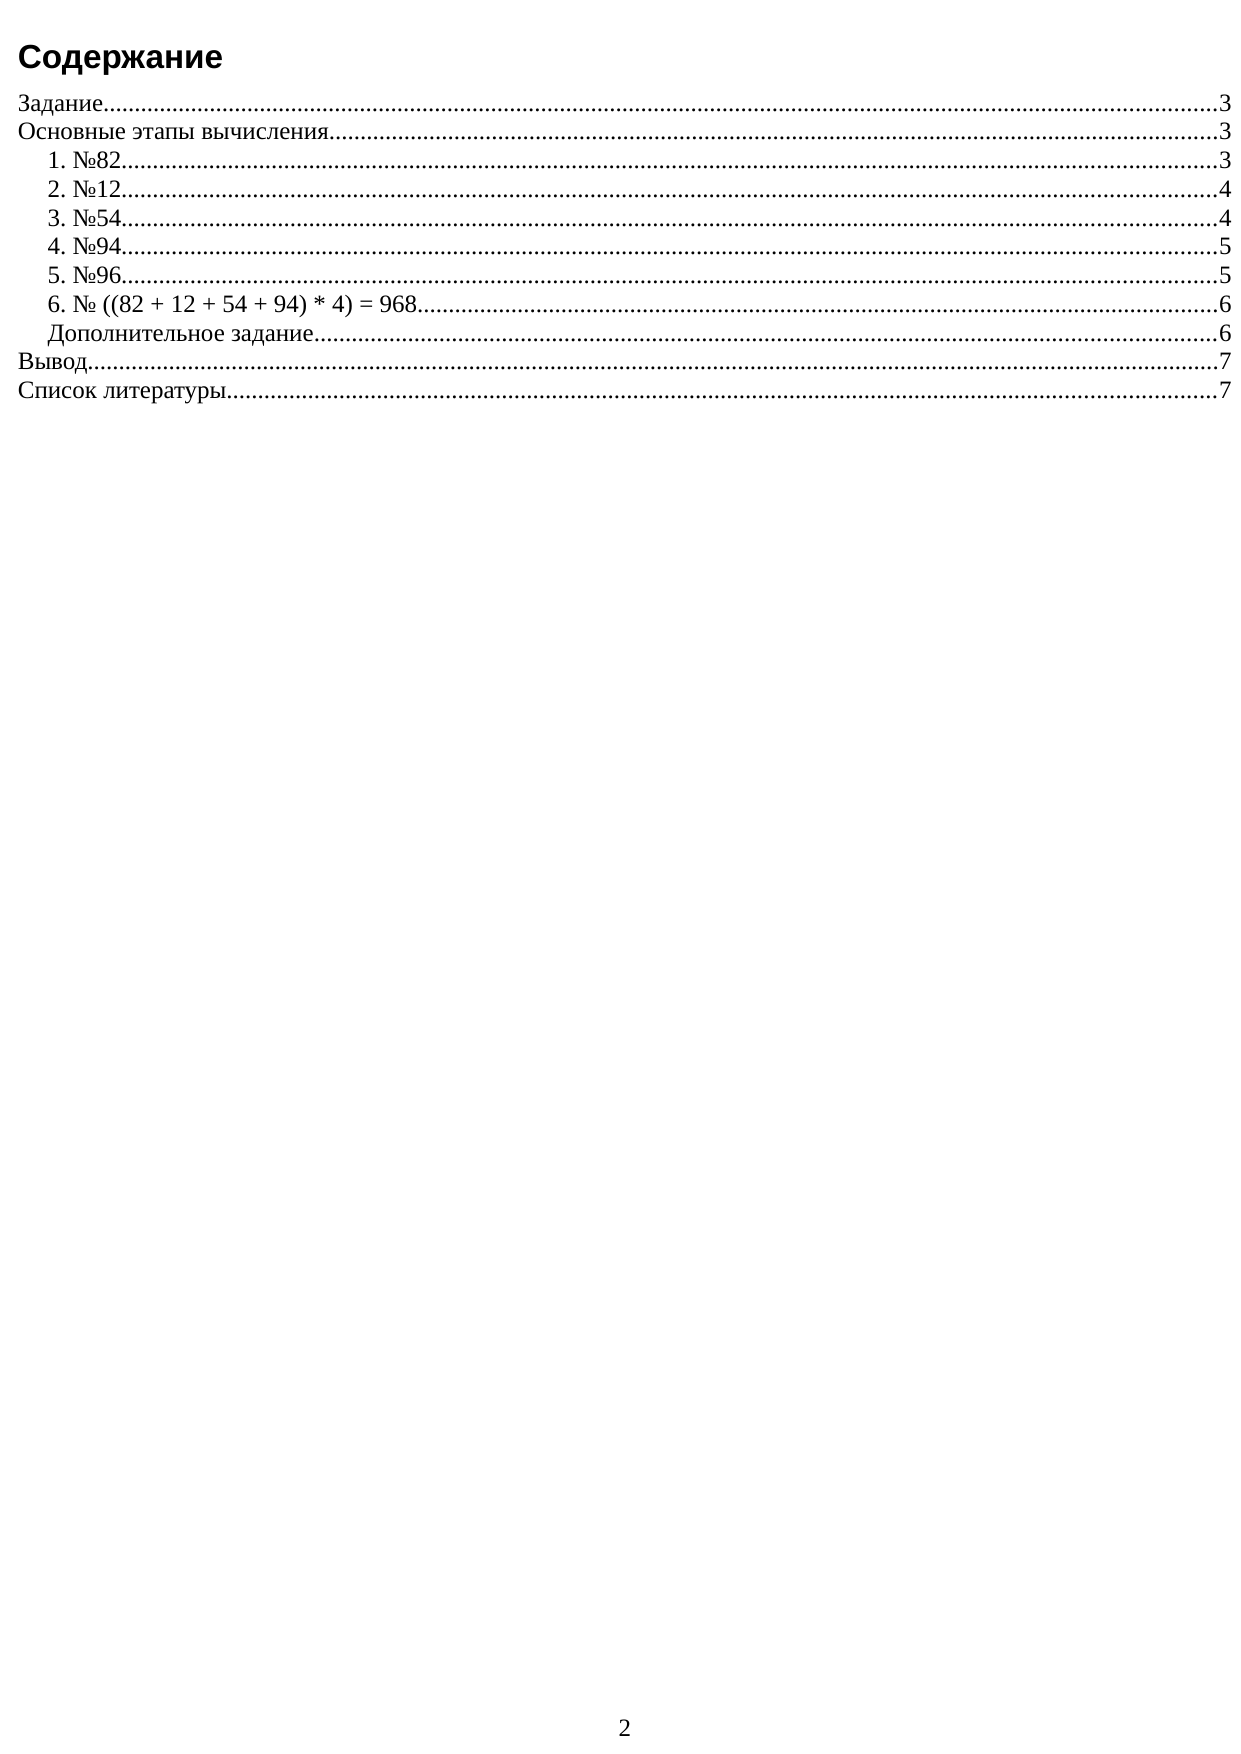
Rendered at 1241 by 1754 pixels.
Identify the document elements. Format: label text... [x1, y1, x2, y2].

text 5. №96 5 [47, 260, 1231, 289]
text Задание 3 [18, 88, 1231, 116]
text 4. №94 5 [47, 231, 1231, 260]
text 6. № ((82 + 12 + 54 + 94) * 4) = 968 6 [47, 289, 1231, 318]
text Дополнительное задание 6 [47, 318, 1231, 346]
text 1. №82 3 [47, 145, 1231, 174]
text Список литературы 7 [18, 375, 1231, 404]
text Основные этапы вычисления 3 [18, 116, 1231, 145]
text 2. №12 4 [47, 174, 1231, 203]
subtitle Содержание [18, 37, 1231, 75]
text 3. №54 4 [47, 203, 1231, 231]
text Вывод 7 [18, 346, 1231, 375]
